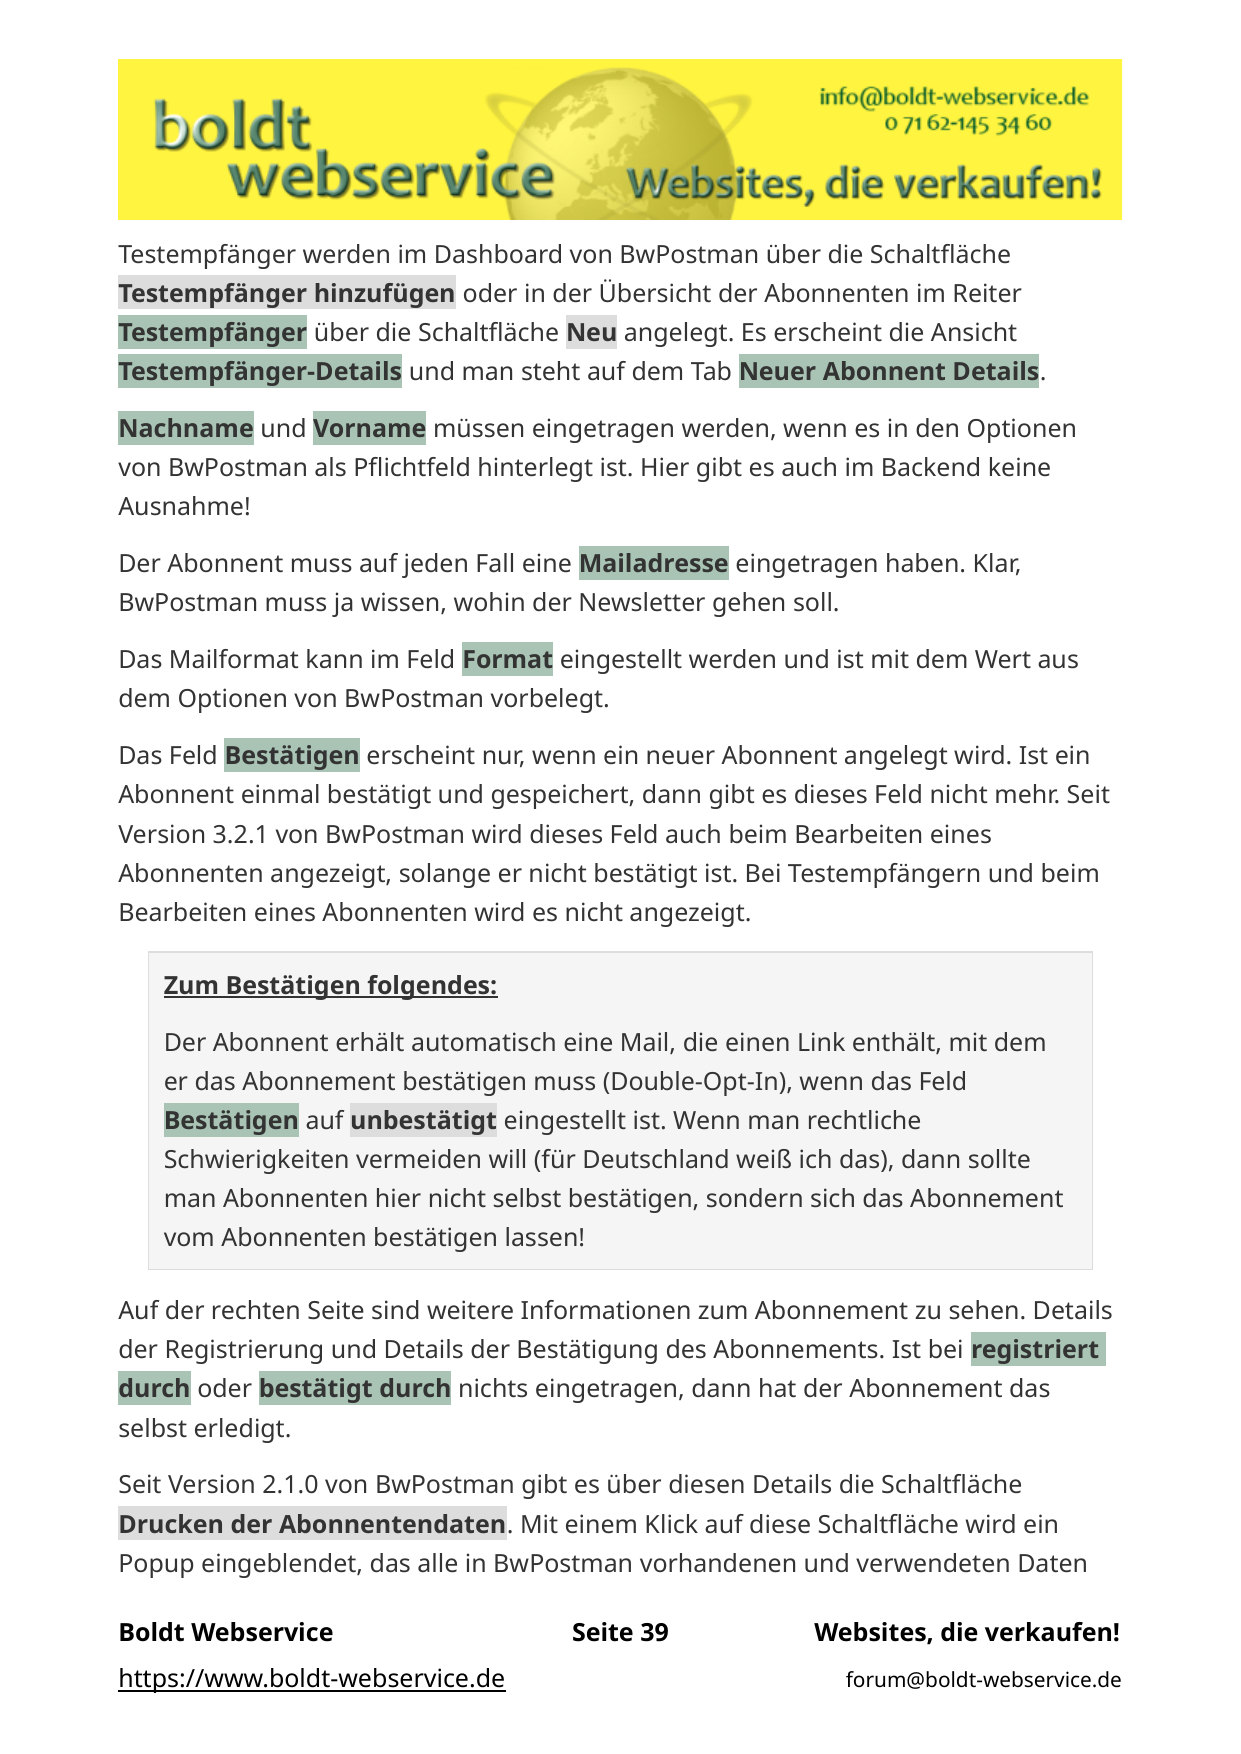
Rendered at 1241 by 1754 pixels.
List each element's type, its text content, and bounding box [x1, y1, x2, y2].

text Testempfänger werden im Dashboard von BwPostman über die Schaltfläche Testempfänger hinzufügen oder in der Übersicht der Abonnenten im Reiter Testempfänger über die Schaltfläche Neu angelegt. Es erscheint die Ansicht Testempfänger-Details und man steht auf dem Tab Neuer Abonnent Details. [118, 236, 1122, 388]
text Das Feld Bestätigen erscheint nur, wenn ein neuer Abonnent angelegt wird. Ist ein Abonnent einmal bestätigt und gespeichert, dann gibt es dieses Feld nicht mehr. Seit Version 3.2.1 von BwPostman wird dieses Feld auch beim Bearbeiten eines Abonnenten angezeigt, solange er nicht bestätigt ist. Bei Testempfängern und beim Bearbeiten eines Abonnenten wird es nicht angezeigt. [118, 738, 1122, 929]
text Seit Version 2.1.0 von BwPostman gibt es über diesen Details die Schaltfläche Drucken der Abonnentendaten. Mit einem Klick auf diese Schaltfläche wird ein Popup eingeblendet, das alle in BwPostman vorhandenen und verwendeten Daten [118, 1467, 1122, 1579]
text Der Abonnent erhält automatisch eine Mail, die einen Link enthält, mit dem er das Abonnement bestätigen muss (Double-Opt-In), wenn das Feld Bestätigen auf unbestätigt eingestellt ist. Wenn man rechtliche Schwierigkeiten vermeiden will (für Deutschland weiß ich das), dann sollte man Abonnenten hier nicht selbst bestätigen, sondern sich das Abonnement vom Abonnenten bestätigen lassen! [149, 1008, 1092, 1269]
text Nachname und Vorname müssen eingetragen werden, wenn es in den Optionen von BwPostman als Pflichtfeld hinterlegt ist. Hier gibt es auch im Backend keine Ausnahme! [118, 411, 1122, 523]
text Der Abonnent muss auf jeden Fall eine Mailadresse eingetragen haben. Klar, BwPostman muss ja wissen, wohin der Newsletter gehen soll. [118, 546, 1122, 619]
picture [118, 59, 1123, 220]
text Das Mailformat kann im Feld Format eingestellt werden und ist mit dem Wert aus dem Optionen von BwPostman vorbelegt. [118, 642, 1122, 715]
text Zum Bestätigen folgendes: [149, 953, 1092, 1001]
text Auf der rechten Seite sind weitere Informationen zum Abonnement zu sehen. Details der Registrierung und Details der Bestätigung des Abonnements. Ist bei registriert durch oder bestätigt durch nichts eingetragen, dann hat der Abonnement das selbst erledigt. [118, 1293, 1122, 1444]
